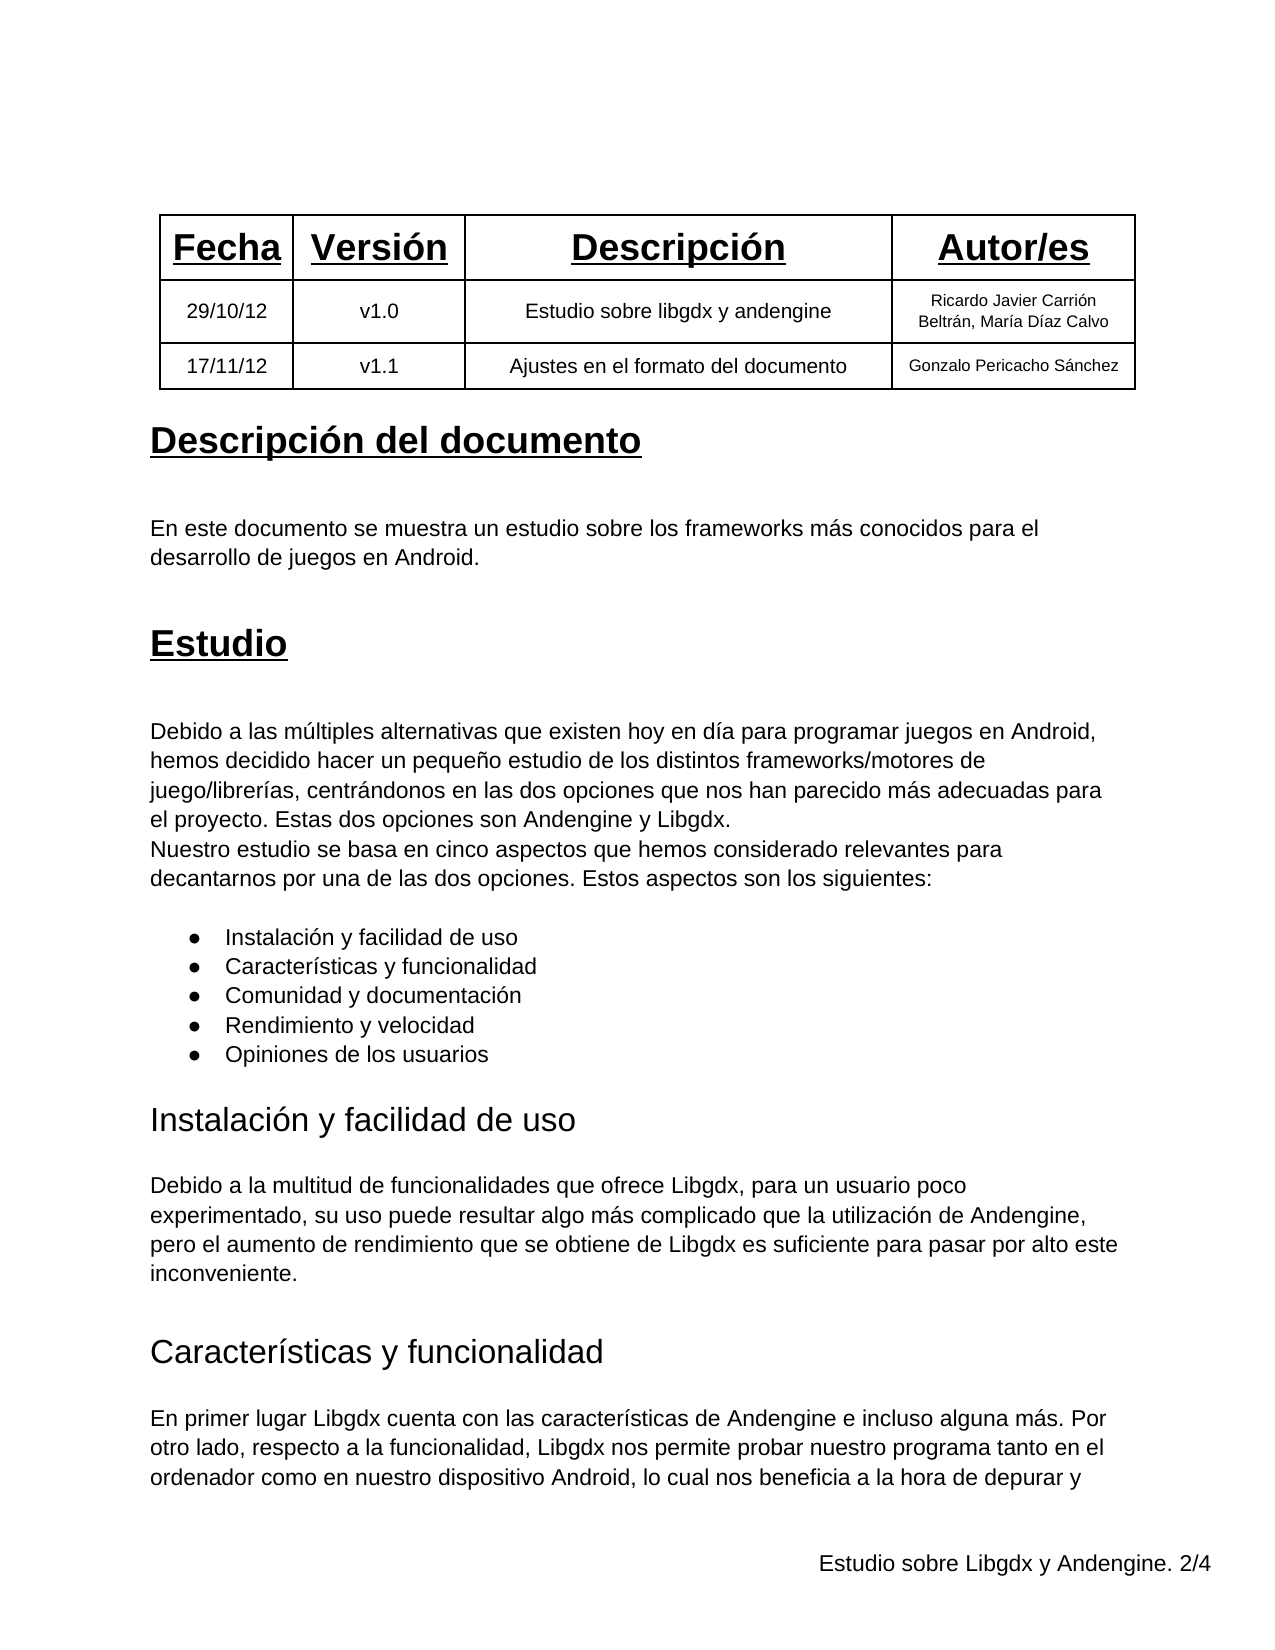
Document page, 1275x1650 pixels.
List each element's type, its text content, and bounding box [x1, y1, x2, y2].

text En primer lugar Libgdx cuenta con las características de Andengine e incluso alguna más. Por otro lado, respecto a la funcionalidad, Libgdx nos permite probar nuestro programa tanto en el ordenador como en nuestro dispositivo Android, lo cual nos beneficia a la hora de depurar y [150, 1405, 1125, 1490]
table_cell v1.0 [294, 281, 464, 342]
table_cell Ricardo Javier Carrión Beltrán, María Díaz Calvo [893, 281, 1134, 342]
text Debido a la multitud de funcionalidades que ofrece Libgdx, para un usuario poco experimentado, su uso puede resultar algo más complicado que la utilización de Andengine, pero el aumento de rendimiento que se obtiene de Libgdx es suficiente para pasar por alto este inconveniente. [150, 1173, 1125, 1287]
table_header Autor/es [893, 216, 1134, 279]
text En este documento se muestra un estudio sobre los frameworks más conocidos para el desarrollo de juegos en Android. [150, 516, 1125, 571]
list Rendimiento y velocidad [187, 1013, 1125, 1038]
text Debido a las múltiples alternativas que existen hoy en día para programar juegos en Android, hemos decidido hacer un pequeño estudio de los distintos frameworks/motores de juego/librerías, centrándonos en las dos opciones que nos han parecido más adecuadas para el proyecto. Estas dos opciones son Andengine y Libgdx. [150, 719, 1125, 833]
list Características y funcionalidad [187, 954, 1125, 979]
text Instalación y facilidad de uso [150, 1101, 1125, 1138]
text Descripción del documento [150, 419, 1125, 461]
table_cell Estudio sobre libgdx y andengine [466, 281, 891, 342]
table_cell 29/10/12 [161, 281, 292, 342]
list Instalación y facilidad de uso [187, 924, 1125, 950]
list Opiniones de los usuarios [187, 1042, 1125, 1068]
table_cell v1.1 [294, 344, 464, 388]
table_cell 17/11/12 [161, 344, 292, 388]
table_header Fecha [161, 216, 292, 279]
list Comunidad y documentación [187, 983, 1125, 1009]
table_cell Ajustes en el formato del documento [466, 344, 891, 388]
table_header Versión [294, 216, 464, 279]
text Características y funcionalidad [150, 1333, 1125, 1371]
table_header Descripción [466, 216, 891, 279]
table_cell Gonzalo Pericacho Sánchez [893, 344, 1134, 388]
text Estudio [150, 623, 1125, 664]
text Nuestro estudio se basa en cinco aspectos que hemos considerado relevantes para decantarnos por una de las dos opciones. Estos aspectos son los siguientes: [150, 836, 1125, 891]
